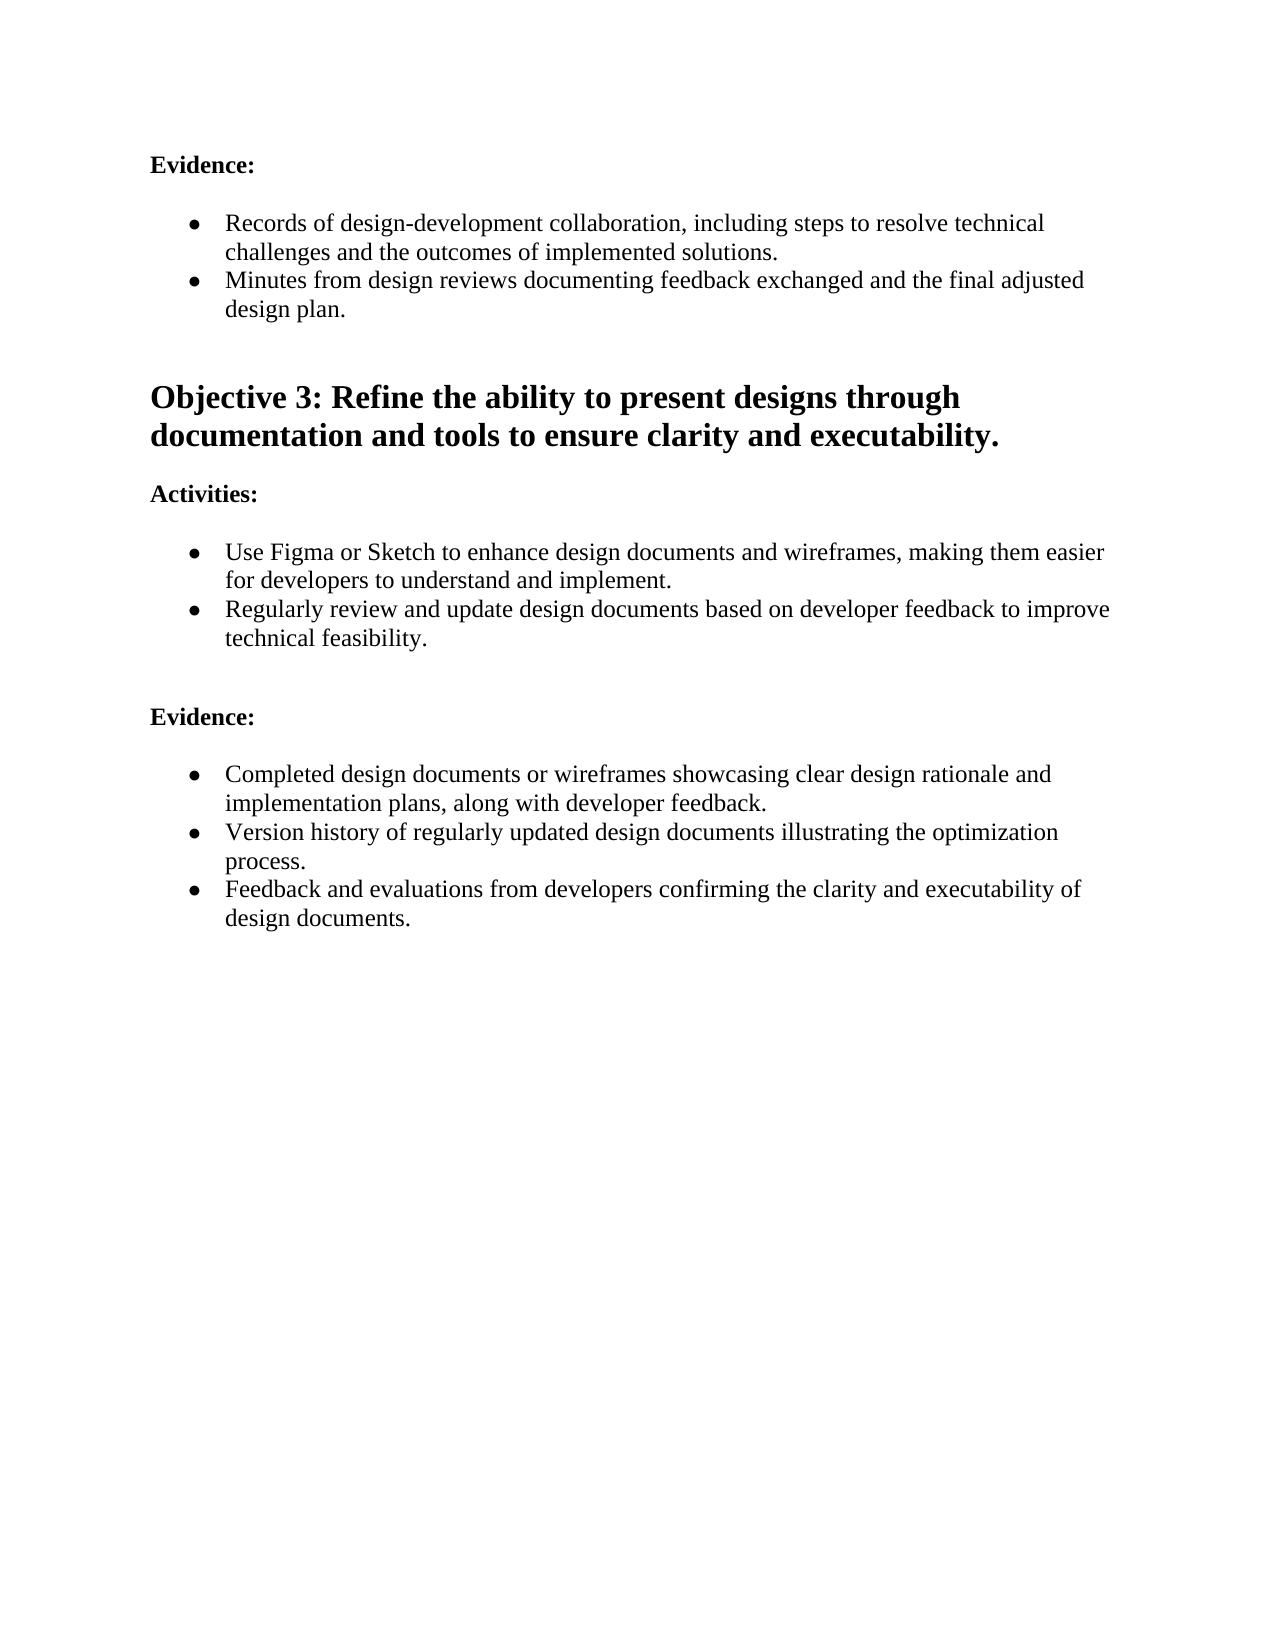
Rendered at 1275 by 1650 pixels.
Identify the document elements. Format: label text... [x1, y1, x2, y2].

subtitle Evidence: [150, 702, 1125, 730]
list Use Figma or Sketch to enhance design documents and wireframes, making them easier for developers to understand and implement. [187, 537, 1125, 594]
subtitle Objective 3: Refine the ability to present designs through documentation and tools to ensure clarity and executability. [150, 377, 1125, 454]
list Version history of regularly updated design documents illustrating the optimization process. [187, 817, 1125, 874]
list Feedback and evaluations from developers confirming the clarity and executability of design documents. [187, 874, 1125, 932]
subtitle Evidence: [150, 150, 1125, 179]
list Regularly review and update design documents based on developer feedback to improve technical feasibility. [187, 594, 1125, 652]
list Records of design-development collaboration, including steps to resolve technical challenges and the outcomes of implemented solutions. [187, 208, 1125, 265]
list Minutes from design reviews documenting feedback exchanged and the final adjusted design plan. [187, 265, 1125, 323]
subtitle Activities: [150, 479, 1125, 507]
list Completed design documents or wireframes showcasing clear design rationale and implementation plans, along with developer feedback. [187, 759, 1125, 817]
